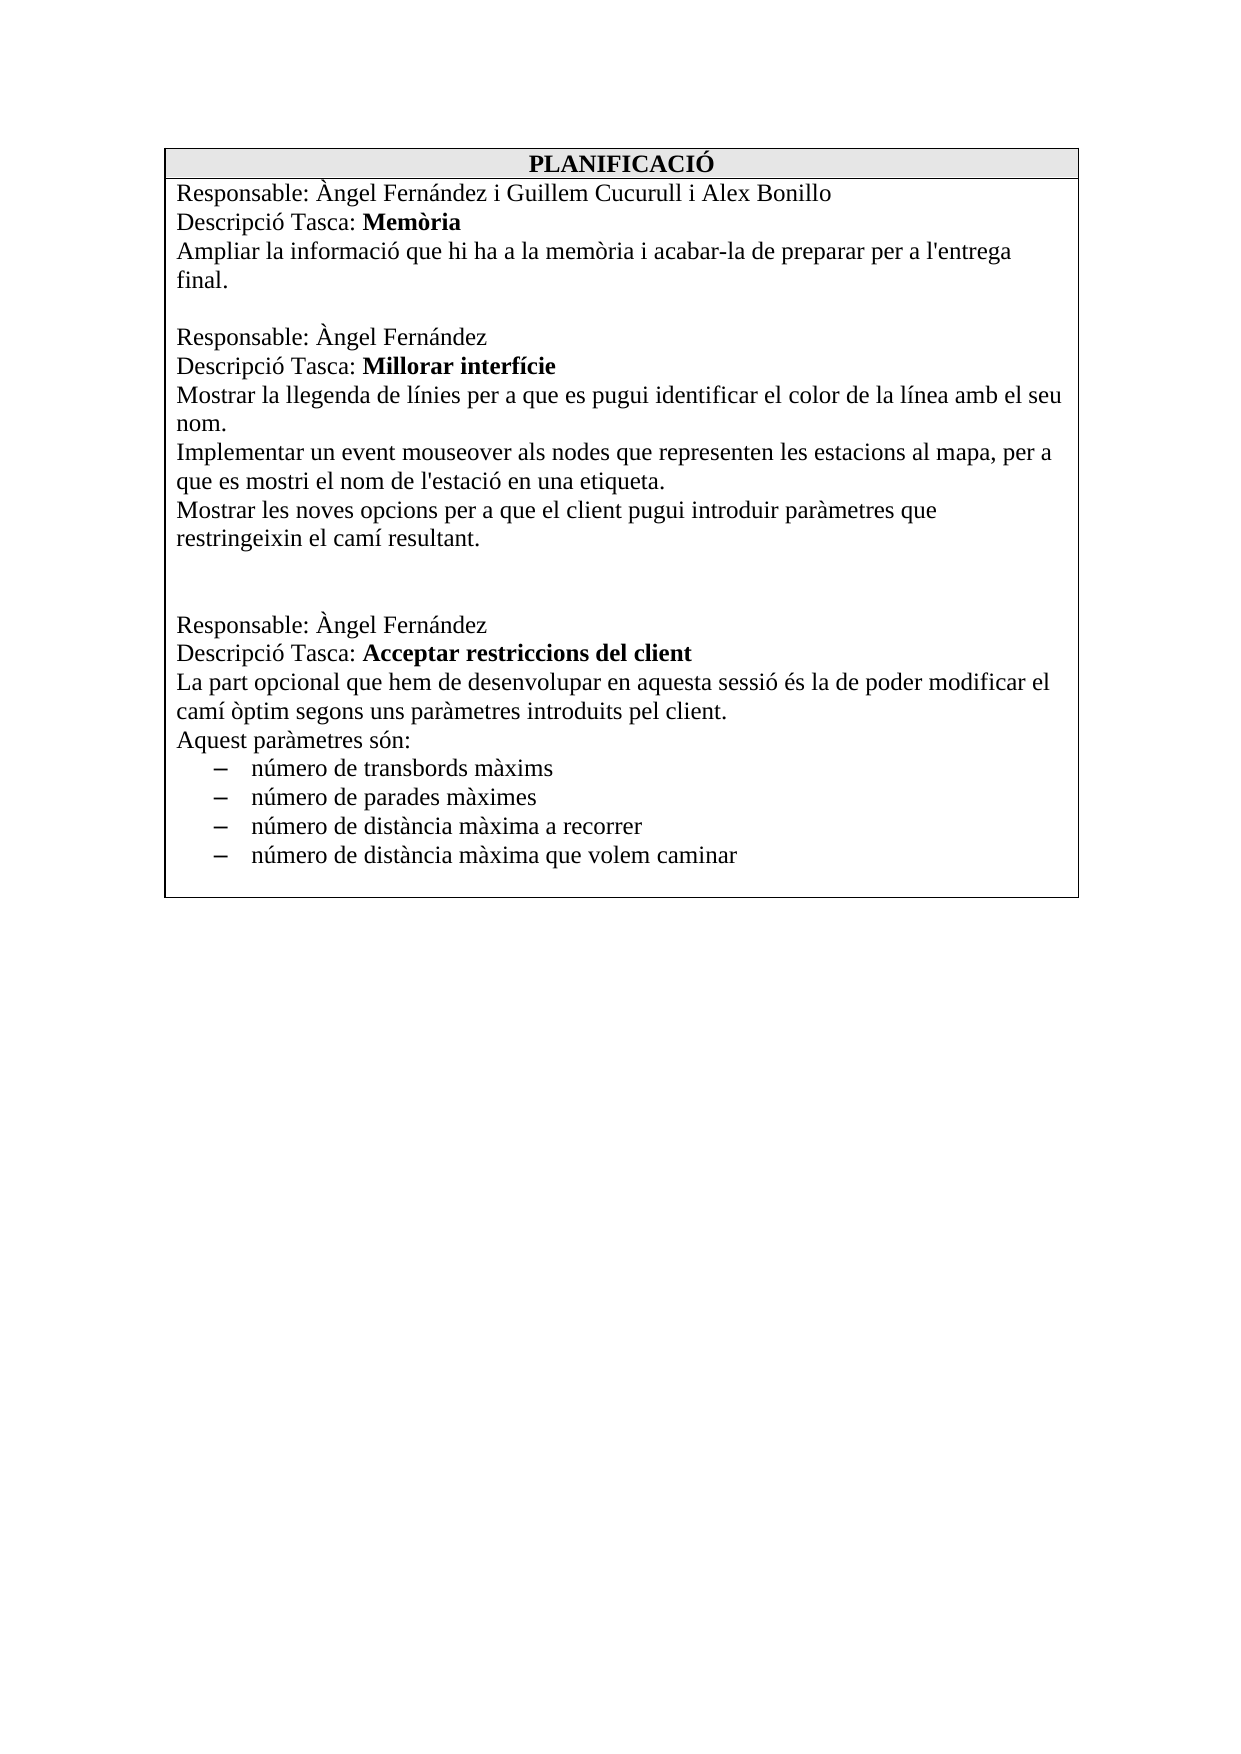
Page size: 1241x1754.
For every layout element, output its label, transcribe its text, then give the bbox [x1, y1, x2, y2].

table_header PLANIFICACIÓ [166, 149, 1078, 177]
table_cell Responsable: Àngel Fernández i Guillem Cucurull i Alex Bonillo Descripció Tasca: Memòria Ampliar la informació que hi ha a la memòria i acabar-la de preparar per a l'entrega final. Responsable: Àngel Fernández Descripció Tasca: Millorar interfície Mostrar la llegenda de línies per a que es pugui identificar el color de la línea amb el seu nom. Implementar un event mouseover als nodes que representen les estacions al mapa, per a que es mostri el nom de l'estació en una etiqueta. Mostrar les noves opcions per a que el client pugui introduir paràmetres que restringeixin el camí resultant. Responsable: Àngel Fernández Descripció Tasca: Acceptar restriccions del client La part opcional que hem de desenvolupar en aquesta sessió és la de poder modificar el camí òptim segons uns paràmetres introduits pel client. Aquest paràmetres són: número de transbords màxims número de parades màximes número de distància màxima a recorrer número de distància màxima que volem caminar [166, 179, 1078, 897]
